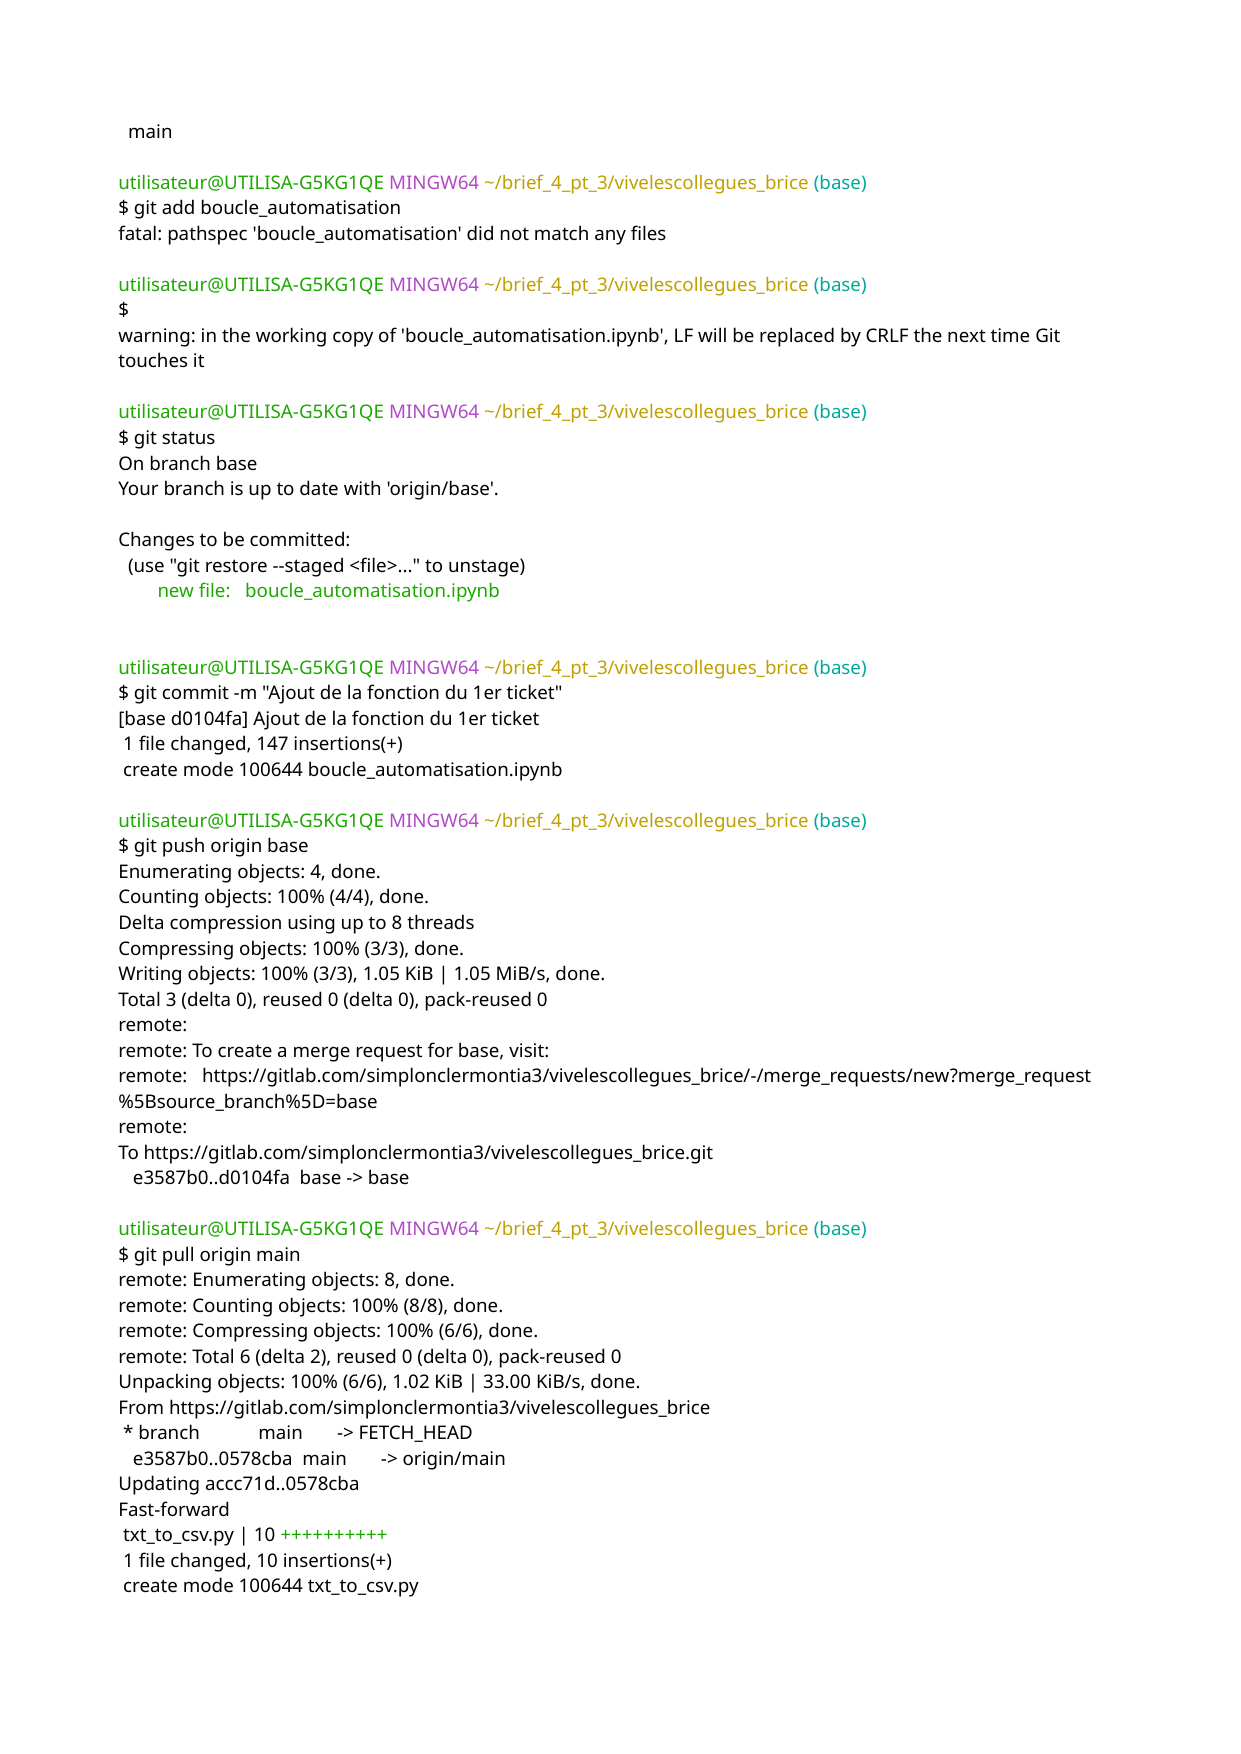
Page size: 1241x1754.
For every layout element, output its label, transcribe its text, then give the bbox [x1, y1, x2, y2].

text utilisateur@UTILISA-G5KG1QE MINGW64 ~/brief_4_pt_3/vivelescollegues_brice (base) [118, 271, 1122, 297]
text $ git commit -m "Ajout de la fonction du 1er ticket" [118, 679, 1122, 705]
text Updating accc71d..0578cba [118, 1471, 1122, 1496]
text warning: in the working copy of 'boucle_automatisation.ipynb', LF will be replaced by CRLF the next time Git touches it [118, 322, 1122, 373]
text main [118, 118, 1122, 144]
text On branch base [118, 450, 1122, 475]
text utilisateur@UTILISA-G5KG1QE MINGW64 ~/brief_4_pt_3/vivelescollegues_brice (base) [118, 654, 1122, 679]
text [base d0104fa] Ajout de la fonction du 1er ticket [118, 705, 1122, 731]
text 1 file changed, 147 insertions(+) [118, 731, 1122, 756]
text $ git status [118, 424, 1122, 450]
text * branch main -> FETCH_HEAD [118, 1420, 1122, 1445]
text Fast-forward [118, 1496, 1122, 1522]
text remote: https://gitlab.com/simplonclermontia3/vivelescollegues_brice/-/merge_requests/new?merge_request%5Bsource_branch%5D=base [118, 1062, 1122, 1113]
text remote: Counting objects: 100% (8/8), done. [118, 1292, 1122, 1318]
text 1 file changed, 10 insertions(+) [118, 1547, 1122, 1573]
text Delta compression using up to 8 threads [118, 909, 1122, 935]
text $ git pull origin main [118, 1241, 1122, 1267]
text Unpacking objects: 100% (6/6), 1.02 KiB | 33.00 KiB/s, done. [118, 1369, 1122, 1394]
text e3587b0..0578cba main -> origin/main [118, 1445, 1122, 1471]
text utilisateur@UTILISA-G5KG1QE MINGW64 ~/brief_4_pt_3/vivelescollegues_brice (base) [118, 169, 1122, 195]
text remote: [118, 1113, 1122, 1139]
text create mode 100644 boucle_automatisation.ipynb [118, 756, 1122, 782]
text $ git push origin base [118, 833, 1122, 858]
text $ [118, 297, 1122, 322]
text remote: Total 6 (delta 2), reused 0 (delta 0), pack-reused 0 [118, 1343, 1122, 1369]
text To https://gitlab.com/simplonclermontia3/vivelescollegues_brice.git [118, 1139, 1122, 1164]
text remote: To create a merge request for base, visit: [118, 1037, 1122, 1062]
text Counting objects: 100% (4/4), done. [118, 884, 1122, 909]
text remote: [118, 1011, 1122, 1037]
text Enumerating objects: 4, done. [118, 858, 1122, 884]
text utilisateur@UTILISA-G5KG1QE MINGW64 ~/brief_4_pt_3/vivelescollegues_brice (base) [118, 399, 1122, 424]
text utilisateur@UTILISA-G5KG1QE MINGW64 ~/brief_4_pt_3/vivelescollegues_brice (base) [118, 1216, 1122, 1241]
text $ git add boucle_automatisation [118, 195, 1122, 220]
text remote: Compressing objects: 100% (6/6), done. [118, 1318, 1122, 1343]
text utilisateur@UTILISA-G5KG1QE MINGW64 ~/brief_4_pt_3/vivelescollegues_brice (base) [118, 807, 1122, 833]
text remote: Enumerating objects: 8, done. [118, 1267, 1122, 1292]
text create mode 100644 txt_to_csv.py [118, 1573, 1122, 1598]
text (use "git restore --staged <file>..." to unstage) [118, 552, 1122, 577]
text txt_to_csv.py | 10 ++++++++++ [118, 1522, 1122, 1547]
text fatal: pathspec 'boucle_automatisation' did not match any files [118, 220, 1122, 246]
text Total 3 (delta 0), reused 0 (delta 0), pack-reused 0 [118, 986, 1122, 1011]
text Compressing objects: 100% (3/3), done. [118, 935, 1122, 960]
text e3587b0..d0104fa base -> base [118, 1164, 1122, 1190]
text Writing objects: 100% (3/3), 1.05 KiB | 1.05 MiB/s, done. [118, 960, 1122, 986]
text new file: boucle_automatisation.ipynb [118, 577, 1122, 603]
text Changes to be committed: [118, 526, 1122, 552]
text From https://gitlab.com/simplonclermontia3/vivelescollegues_brice [118, 1394, 1122, 1420]
text Your branch is up to date with 'origin/base'. [118, 475, 1122, 501]
